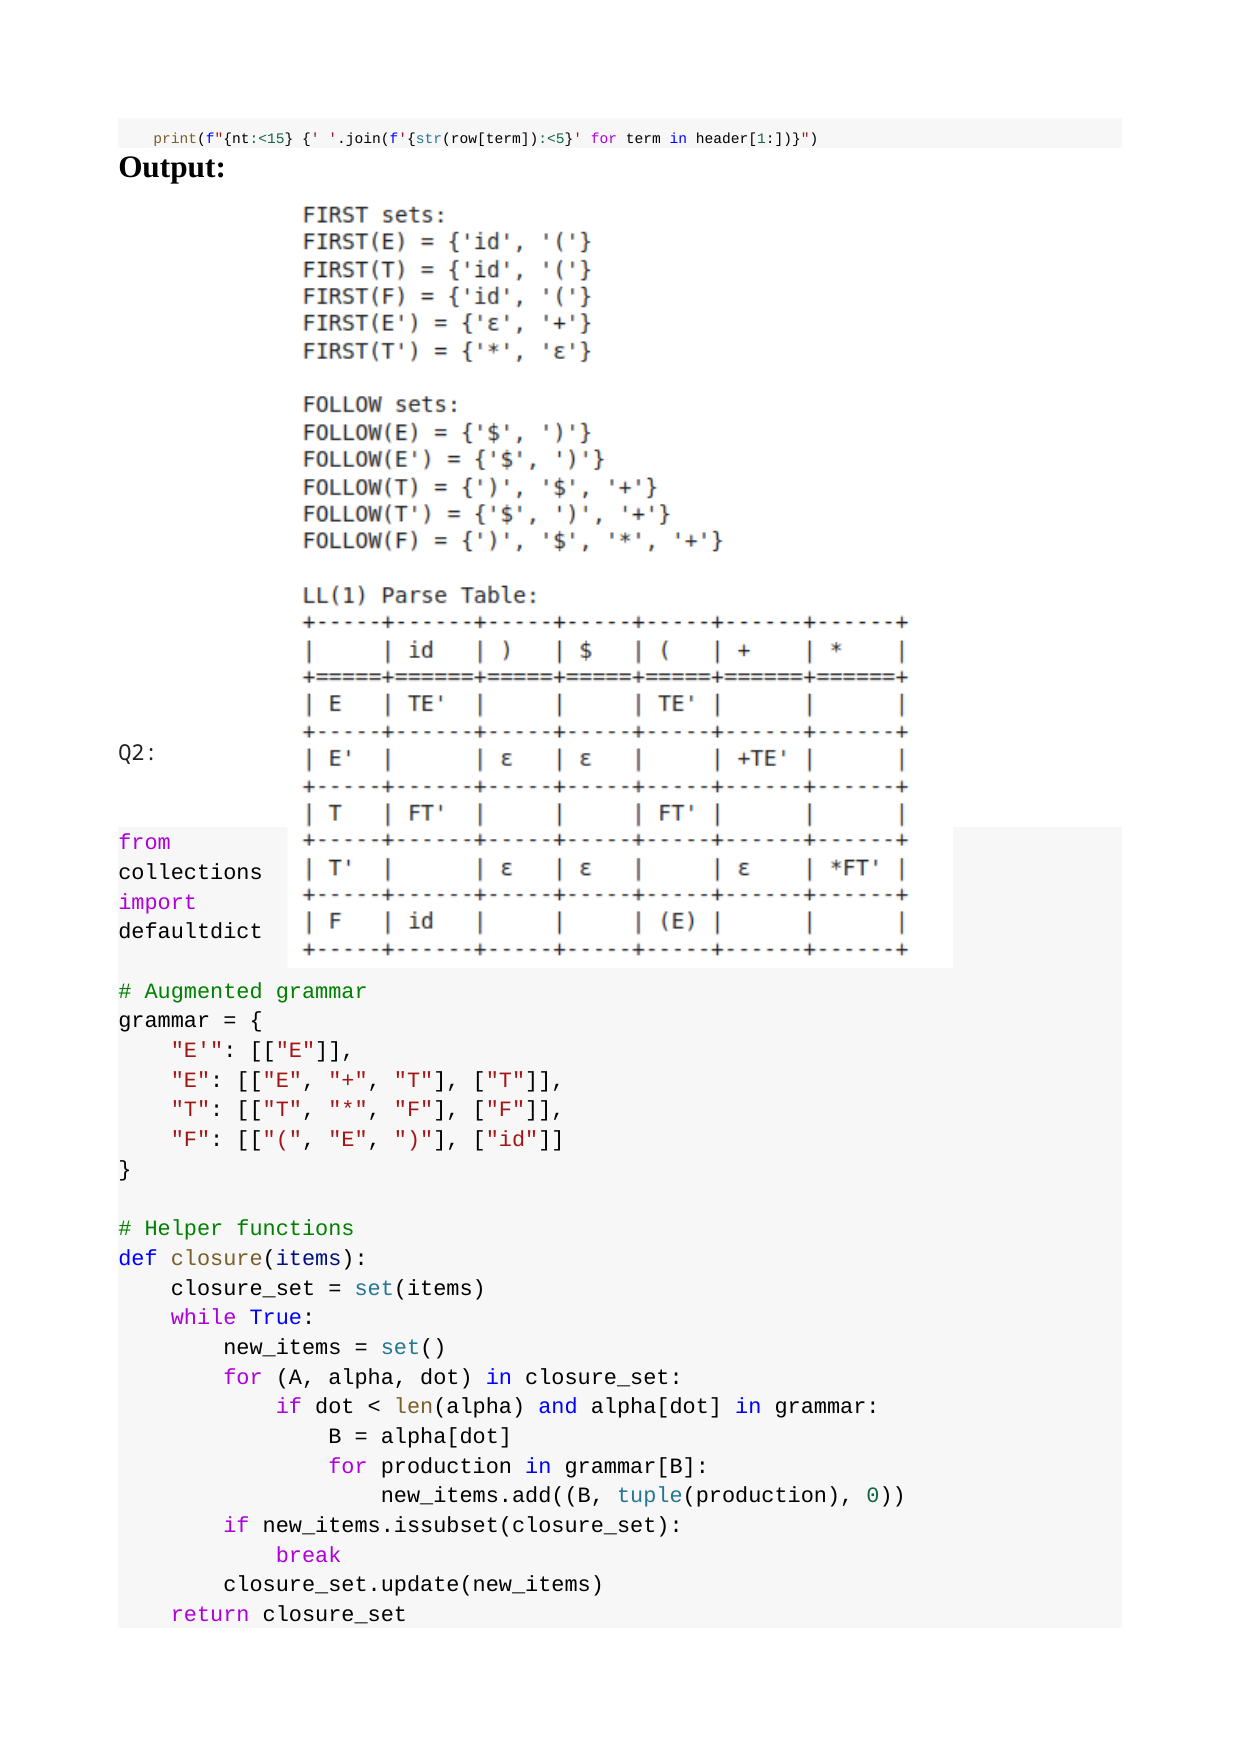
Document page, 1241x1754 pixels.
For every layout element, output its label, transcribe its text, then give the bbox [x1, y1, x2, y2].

text closure_set = set(items) [118, 1272, 1122, 1302]
text "F": [["(", "E", ")"], ["id"]] [118, 1123, 1122, 1153]
text if dot < len(alpha) and alpha[dot] in grammar: [118, 1391, 1122, 1420]
text from collections import defaultdict [118, 827, 287, 945]
text # Augmented grammar [118, 975, 1122, 1005]
text Q2: [118, 737, 287, 827]
text [953, 737, 1122, 827]
text for (A, alpha, dot) in closure_set: [118, 1361, 1122, 1391]
text new_items.add((B, tuple(production), 0)) [118, 1480, 1122, 1509]
text for production in grammar[B]: [118, 1450, 1122, 1480]
text Output: [118, 148, 1122, 217]
text def closure(items): [118, 1242, 1122, 1272]
text closure_set.update(new_items) [118, 1569, 1122, 1598]
text "E": [["E", "+", "T"], ["T"]], [118, 1064, 1122, 1094]
text break [118, 1539, 1122, 1569]
text "T": [["T", "*", "F"], ["F"]], [118, 1094, 1122, 1123]
text print(f"{nt:<15} {' '.join(f'{str(row[term]):<5}' for term in header[1:])}") [118, 118, 1122, 148]
text } [118, 1153, 1122, 1183]
text while True: [118, 1302, 1122, 1331]
text if new_items.issubset(closure_set): [118, 1509, 1122, 1539]
text return closure_set [118, 1598, 1122, 1628]
text "E'": [["E"]], [118, 1034, 1122, 1064]
text [953, 827, 1122, 945]
text # Helper functions [118, 1212, 1122, 1242]
text grammar = { [118, 1005, 1122, 1034]
text new_items = set() [118, 1331, 1122, 1361]
picture [287, 204, 953, 968]
text B = alpha[dot] [118, 1420, 1122, 1450]
